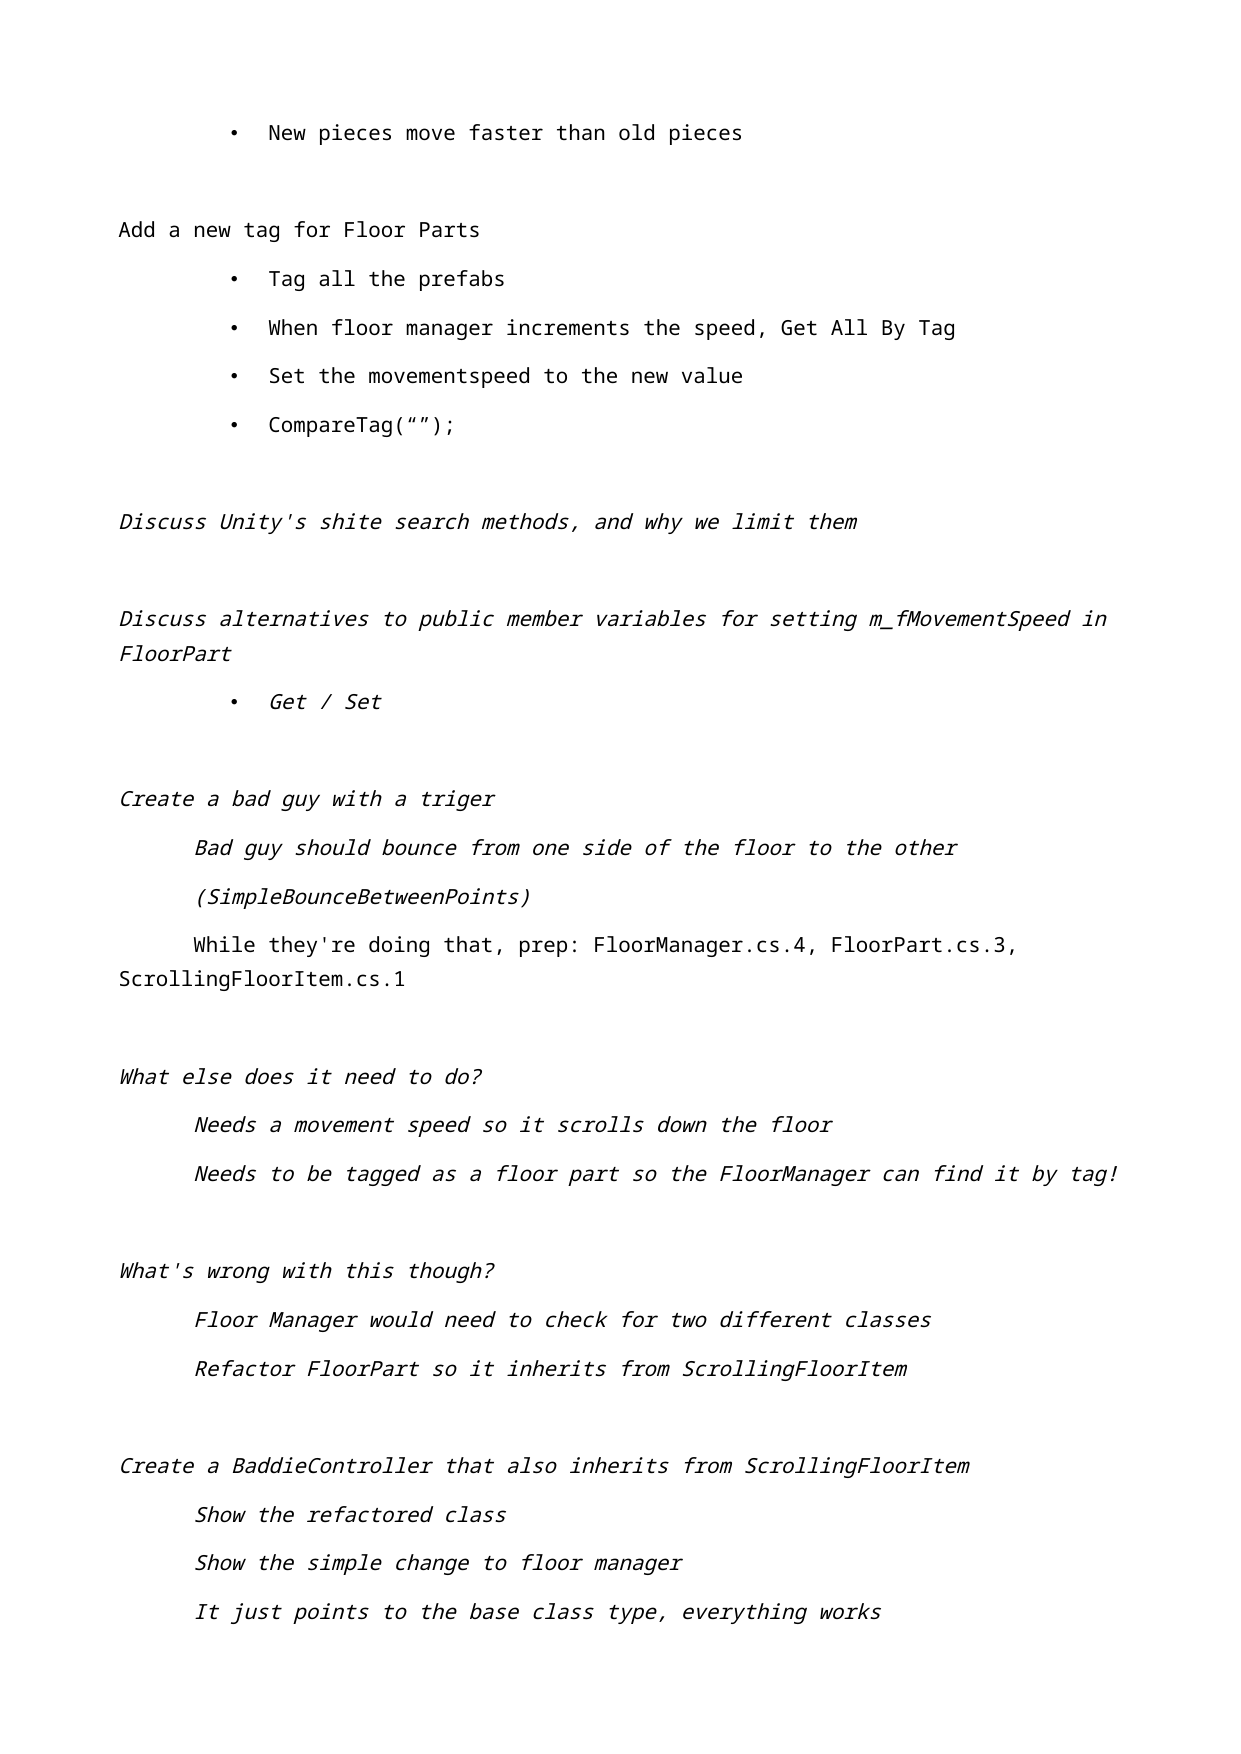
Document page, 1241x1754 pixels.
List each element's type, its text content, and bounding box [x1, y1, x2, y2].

list New pieces move faster than old pieces [231, 118, 1122, 147]
list Set the movementspeed to the new value [231, 361, 1122, 390]
text Refactor FloorPart so it inherits from ScrollingFloorItem [118, 1354, 1122, 1382]
text It just points to the base class type, everything works [118, 1597, 1122, 1625]
text Create a bad guy with a triger [118, 784, 1122, 813]
text Create a BaddieController that also inherits from ScrollingFloorItem [118, 1451, 1122, 1479]
text What's wrong with this though? [118, 1256, 1122, 1285]
text Discuss alternatives to public member variables for setting m_fMovementSpeed in FloorPart [118, 604, 1122, 667]
text (SimpleBounceBetweenPoints) [118, 882, 1122, 910]
text Discuss Unity's shite search methods, and why we limit them [118, 507, 1122, 536]
text What else does it need to do? [118, 1062, 1122, 1090]
text While they're doing that, prep: FloorManager.cs.4, FloorPart.cs.3, ScrollingFloorItem.cs.1 [118, 931, 1122, 993]
text Needs to be tagged as a floor part so the FloorManager can find it by tag! [118, 1159, 1122, 1188]
list CompareTag(“”); [231, 410, 1122, 438]
text Bad guy should bounce from one side of the floor to the other [118, 833, 1122, 862]
list Get / Set [231, 687, 1122, 716]
text Floor Manager would need to check for two different classes [118, 1305, 1122, 1333]
list When floor manager increments the speed, Get All By Tag [231, 313, 1122, 341]
text Show the simple change to floor manager [118, 1548, 1122, 1577]
list Tag all the prefabs [231, 264, 1122, 292]
text Show the refactored class [118, 1500, 1122, 1528]
text Needs a movement speed so it scrolls down the floor [118, 1111, 1122, 1139]
text Add a new tag for Floor Parts [118, 215, 1122, 244]
